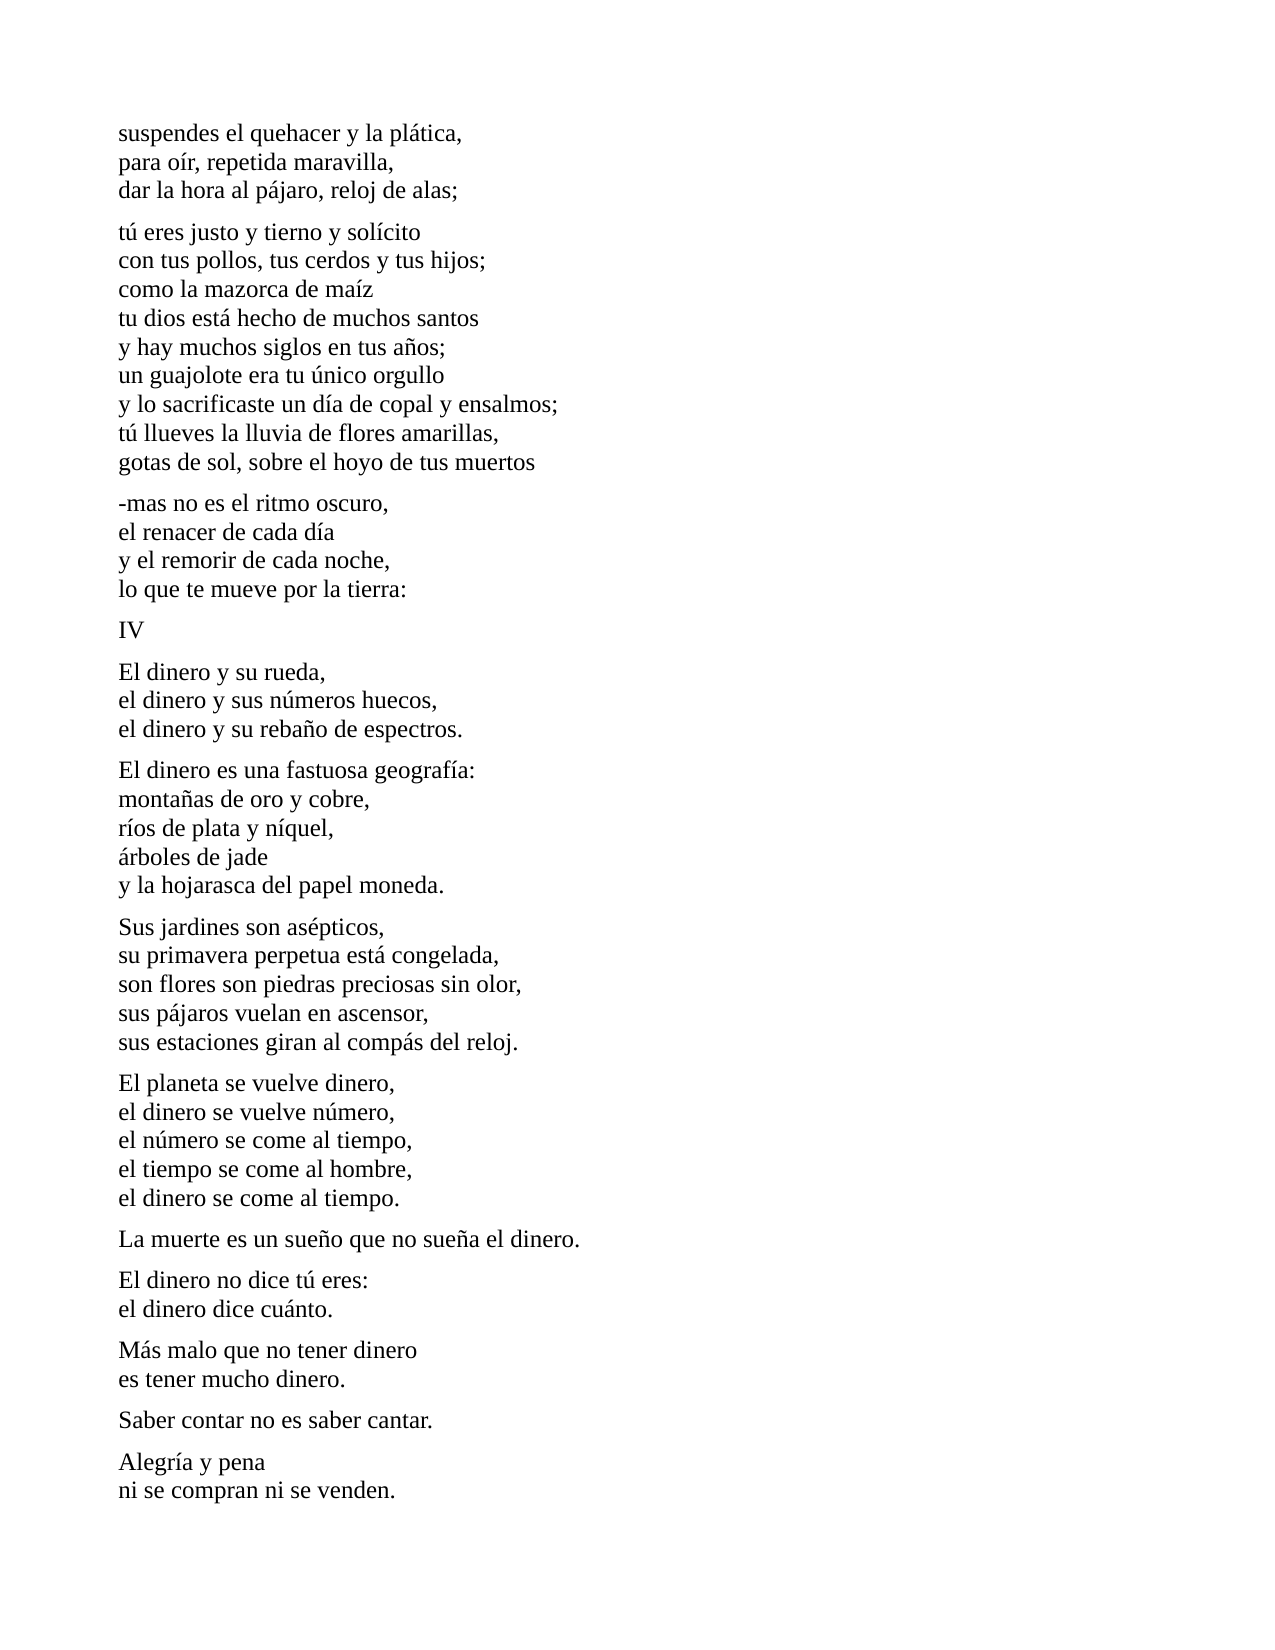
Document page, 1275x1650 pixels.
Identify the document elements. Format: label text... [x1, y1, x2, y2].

text El dinero no dice tú eres: el dinero dice cuánto. [118, 1266, 1157, 1323]
text Alegría y pena ni se compran ni se venden. [118, 1447, 1157, 1504]
text Sus jardines son asépticos, su primavera perpetua está congelada, son flores son piedras preciosas sin olor, sus pájaros vuelan en ascensor, sus estaciones giran al compás del reloj. [118, 912, 1157, 1056]
text La muerte es un sueño que no sueña el dinero. [118, 1224, 1157, 1253]
text Más malo que no tener dinero es tener mucho dinero. [118, 1336, 1157, 1393]
text suspendes el quehacer y la plática, para oír, repetida maravilla, dar la hora al pájaro, reloj de alas; [118, 118, 1157, 204]
text tú eres justo y tierno y solícito con tus pollos, tus cerdos y tus hijos; como la mazorca de maíz tu dios está hecho de muchos santos y hay muchos siglos en tus años; un guajolote era tu único orgullo y lo sacrificaste un día de copal y ensalmos; tú llueves la lluvia de flores amarillas, gotas de sol, sobre el hoyo de tus muertos [118, 217, 1157, 476]
text IV [118, 616, 1157, 644]
text El planeta se vuelve dinero, el dinero se vuelve número, el número se come al tiempo, el tiempo se come al hombre, el dinero se come al tiempo. [118, 1068, 1157, 1212]
text -mas no es el ritmo oscuro, el renacer de cada día y el remorir de cada noche, lo que te mueve por la tierra: [118, 488, 1157, 603]
text El dinero y su rueda, el dinero y sus números huecos, el dinero y su rebaño de espectros. [118, 657, 1157, 743]
text Saber contar no es saber cantar. [118, 1406, 1157, 1434]
text El dinero es una fastuosa geografía: montañas de oro y cobre, ríos de plata y níquel, árboles de jade y la hojarasca del papel moneda. [118, 756, 1157, 899]
